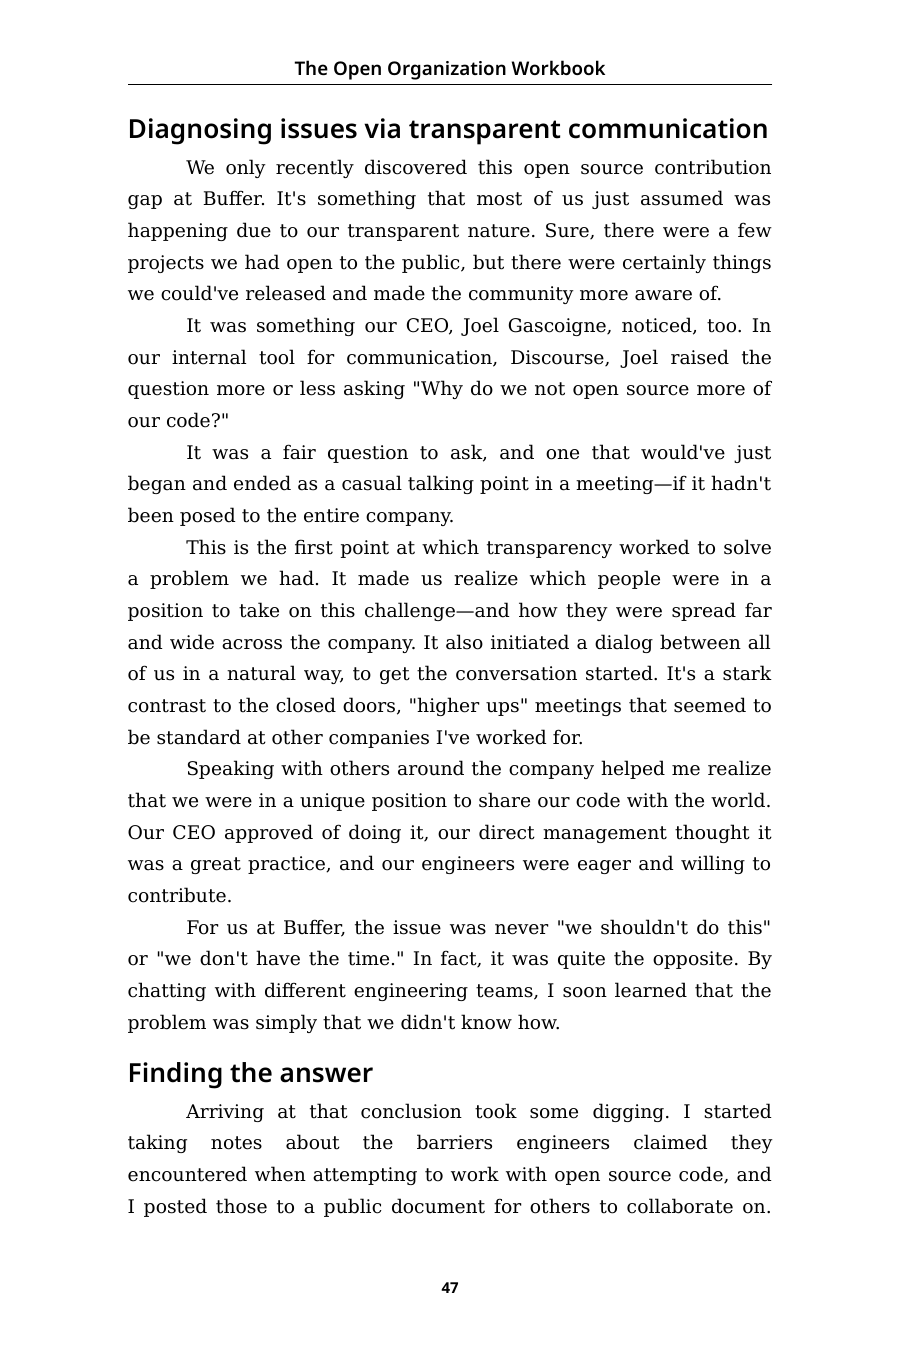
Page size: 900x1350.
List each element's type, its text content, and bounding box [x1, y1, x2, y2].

subtitle Diagnosing issues via transparent communication [127, 114, 772, 144]
text It was something our CEO, Joel Gascoigne, noticed, too. In our internal tool for communication, Discourse, Joel raised the question more or less asking "Why do we not open source more of our code?" [127, 315, 772, 432]
text For us at Buffer, the issue was never "we shouldn't do this" or "we don't have the time." In fact, it was quite the opposite. By chatting with different engineering teams, I soon learned that the problem was simply that we didn't know how. [127, 917, 772, 1033]
text Speaking with others around the company helped me realize that we were in a unique position to share our code with the world. Our CEO approved of doing it, our direct management thought it was a great practice, and our engineers were eager and willing to contribute. [127, 758, 772, 907]
text Arriving at that conclusion took some digging. I started taking notes about the barriers engineers claimed they encountered when attempting to work with open source code, and I posted those to a public document for others to collaborate on. [127, 1101, 772, 1218]
text We only recently discovered this open source contribution gap at Buffer. It's something that most of us just assumed was happening due to our transparent nature. Sure, there were a few projects we had open to the public, but there were certainly things we could've released and made the community more aware of. [127, 157, 772, 305]
text This is the first point at which transparency worked to solve a problem we had. It made us realize which people were in a position to take on this challenge—and how they were spread far and wide across the company. It also initiated a dialog between all of us in a natural way, to get the conversation started. It's a stark contrast to the closed doors, "higher ups" meetings that seemed to be standard at other companies I've worked for. [127, 537, 772, 748]
text It was a fair question to ask, and one that would've just began and ended as a casual talking point in a meeting—if it hadn't been posed to the entire company. [127, 442, 772, 527]
subtitle Finding the answer [127, 1058, 772, 1088]
